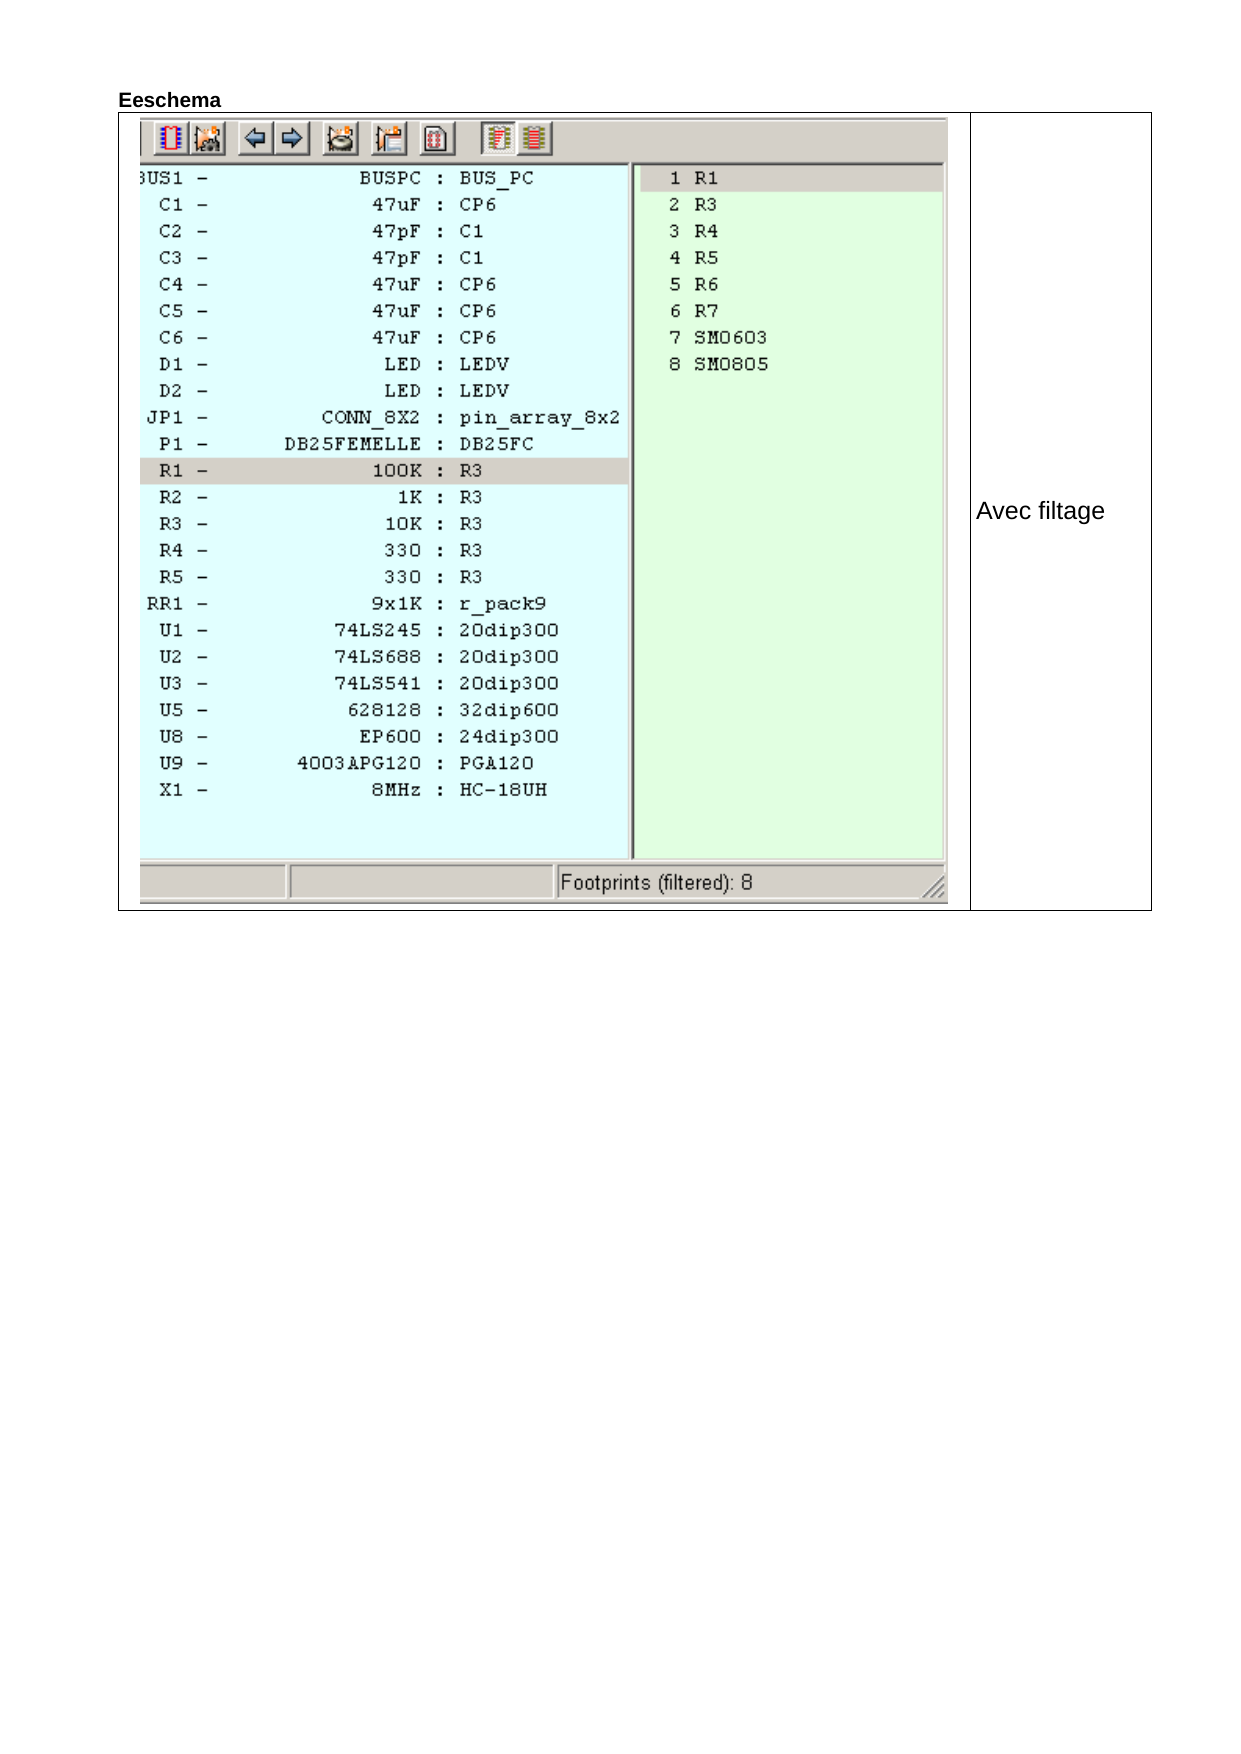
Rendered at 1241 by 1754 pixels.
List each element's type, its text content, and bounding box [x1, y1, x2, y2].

picture [140, 117, 948, 904]
table_header Avec filtage [971, 113, 1151, 910]
table_header [119, 113, 970, 910]
